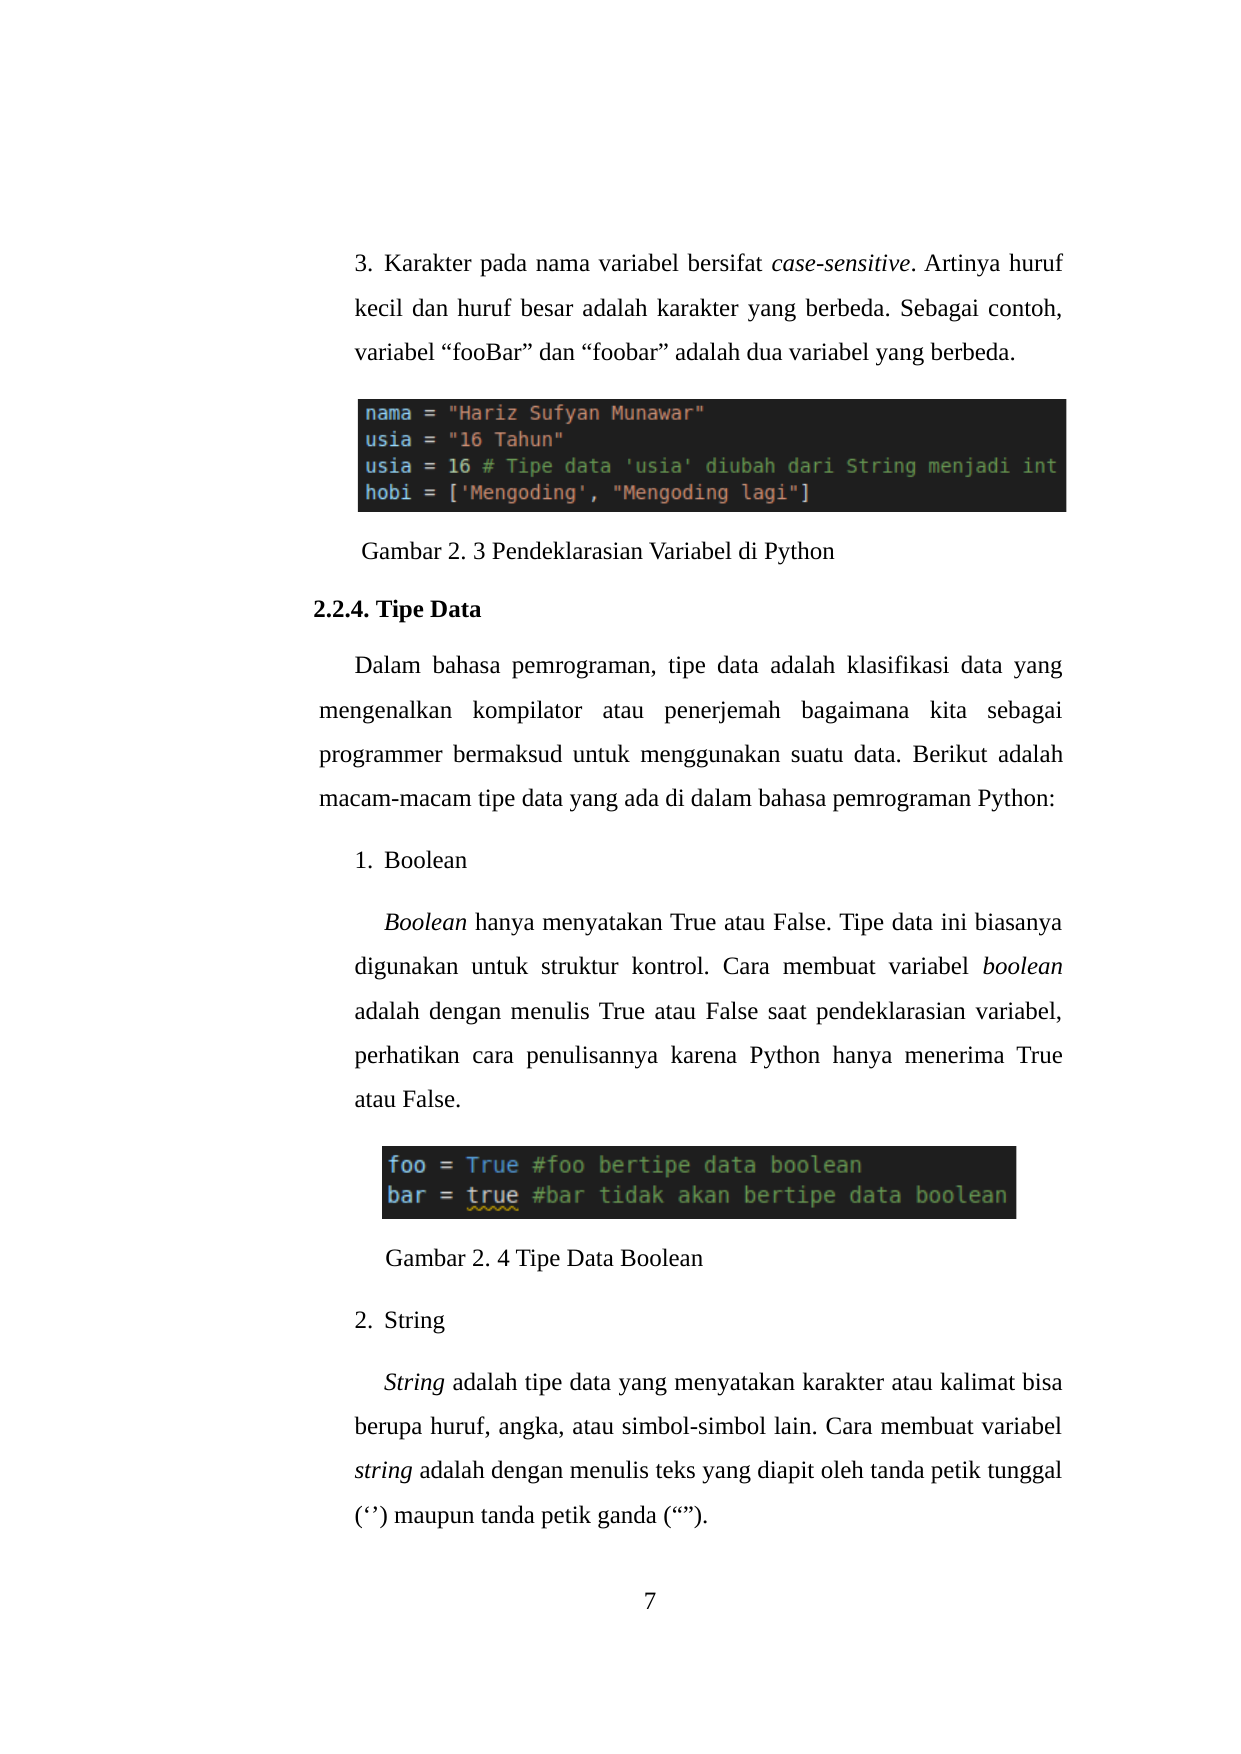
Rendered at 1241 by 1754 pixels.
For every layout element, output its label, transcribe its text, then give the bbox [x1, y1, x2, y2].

picture [382, 1146, 1017, 1219]
subtitle 4 Tipe Data Boolean [382, 1219, 1016, 1275]
list String [354, 1196, 1063, 1337]
subtitle 3 Pendeklarasian Variabel di Python [358, 512, 1066, 568]
list Boolean hanya menyatakan True atau False. Tipe data ini biasanya digunakan untuk struktur kontrol. Cara membuat variabel boolean adalah dengan menulis True atau False saat pendeklarasian variabel, perhatikan cara penulisannya karena Python hanya menerima True atau False. [354, 895, 1063, 1116]
list Dalam bahasa pemrograman, tipe data adalah klasifikasi data yang mengenalkan kompilator atau penerjemah bagaimana kita sebagai programmer bermaksud untuk menggunakan suatu data. Berikut adalah macam-macam tipe data yang ada di dalam bahasa pemrograman Python: [319, 638, 1063, 815]
picture [357, 399, 1067, 512]
subtitle Tipe Data [313, 449, 1063, 626]
list Karakter pada nama variabel bersifat case-sensitive. Artinya huruf kecil dan huruf besar adalah karakter yang berbeda. Sebagai contoh, variabel “fooBar” dan “foobar” adalah dua variabel yang berbeda. [354, 236, 1063, 369]
list Boolean [354, 833, 1063, 877]
list String adalah tipe data yang menyatakan karakter atau kalimat bisa berupa huruf, angka, atau simbol-simbol lain. Cara membuat variabel string adalah dengan menulis teks yang diapit oleh tanda petik tunggal (‘’) maupun tanda petik ganda (“”). [354, 1355, 1063, 1532]
